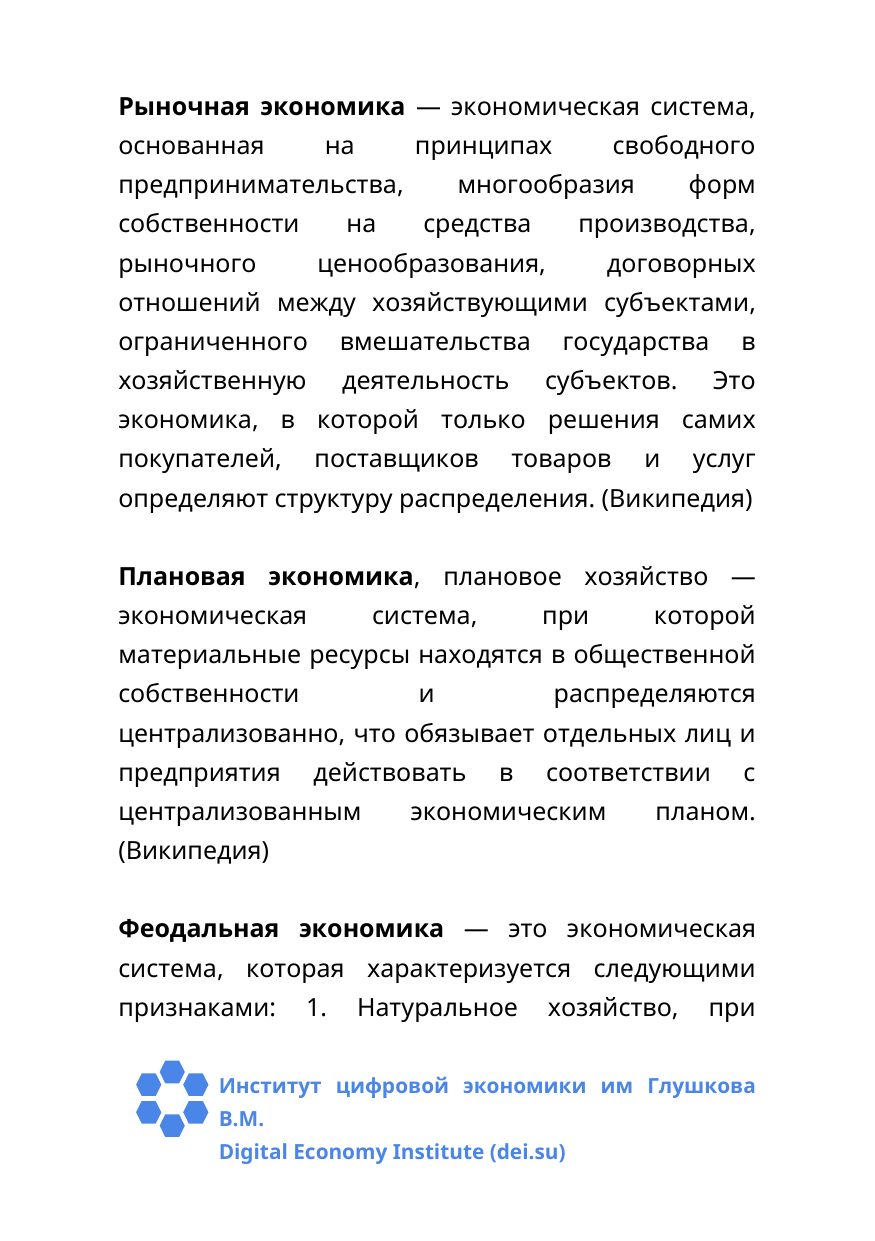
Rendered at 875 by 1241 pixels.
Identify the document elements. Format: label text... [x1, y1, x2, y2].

text Рыночная экономика — экономическая система, основанная на принципах свободного предпринимательства, многообразия форм собственности на средства производства, рыночного ценообразования, договорных отношений между хозяйствующими субъектами, ограниченного вмешательства государства в хозяйственную деятельность субъектов. Это экономика, в которой только решения самих покупателей, поставщиков товаров и услуг определяют структуру распределения. (Википедия) [118, 88, 756, 514]
text Феодальная экономика — это экономическая система, которая характеризуется следующими признаками: 1. Натуральное хозяйство, при [118, 911, 756, 1023]
text Плановая экономика, плановое хозяйство — экономическая система, при которой материальные ресурсы находятся в общественной собственности и распределяются централизованно, что обязывает отдельных лиц и предприятия действовать в соответствии с централизованным экономическим планом. (Википедия) [118, 558, 756, 867]
